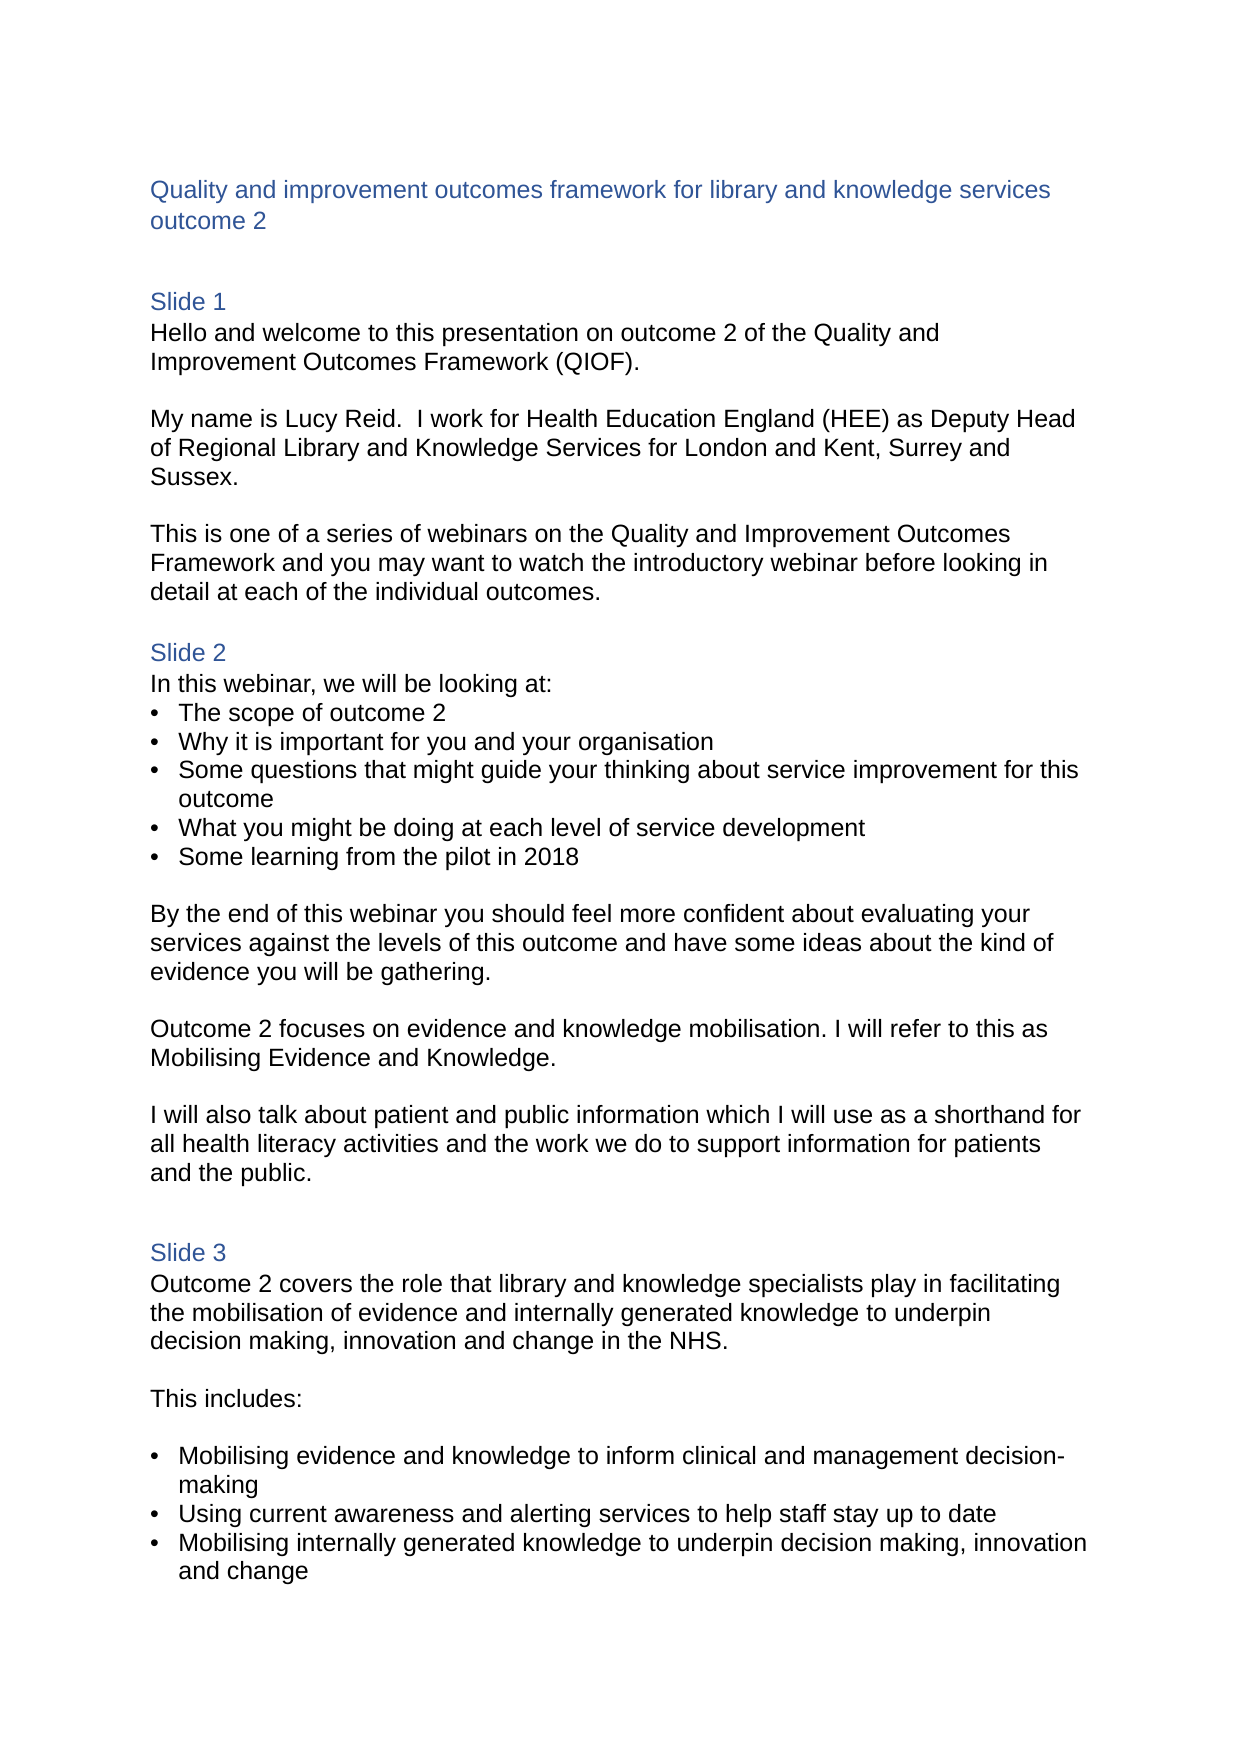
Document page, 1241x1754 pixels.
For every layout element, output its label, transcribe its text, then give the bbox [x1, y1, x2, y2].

list Some questions that might guide your thinking about service improvement for this outcome [150, 755, 1090, 813]
text By the end of this webinar you should feel more confident about evaluating your services against the levels of this outcome and have some ideas about the kind of evidence you will be gathering. [150, 899, 1090, 985]
list Why it is important for you and your organisation [150, 727, 1090, 755]
subtitle Slide 3 [150, 1238, 1090, 1267]
subtitle Slide 1 [150, 287, 1090, 316]
list Mobilising evidence and knowledge to inform clinical and management decision-making [150, 1441, 1090, 1499]
list Some learning from the pilot in 2018 [150, 842, 1090, 870]
text I will also talk about patient and public information which I will use as a shorthand for all health literacy activities and the work we do to support information for patients and the public. [150, 1100, 1090, 1187]
list Using current awareness and alerting services to help staff stay up to date [150, 1499, 1090, 1528]
subtitle Quality and improvement outcomes framework for library and knowledge services outcome 2 [150, 175, 1090, 234]
text Hello and welcome to this presentation on outcome 2 of the Quality and Improvement Outcomes Framework (QIOF). [150, 318, 1090, 375]
list The scope of outcome 2 [150, 698, 1090, 727]
text This includes: [150, 1384, 1090, 1413]
list Mobilising internally generated knowledge to underpin decision making, innovation and change [150, 1528, 1090, 1585]
text This is one of a series of webinars on the Quality and Improvement Outcomes Framework and you may want to watch the introductory webinar before looking in detail at each of the individual outcomes. [150, 519, 1090, 605]
list What you might be doing at each level of service development [150, 813, 1090, 842]
text Outcome 2 focuses on evidence and knowledge mobilisation. I will refer to this as Mobilising Evidence and Knowledge. [150, 1014, 1090, 1072]
text Outcome 2 covers the role that library and knowledge specialists play in facilitating the mobilisation of evidence and internally generated knowledge to underpin decision making, innovation and change in the NHS. [150, 1269, 1090, 1355]
text My name is Lucy Reid. I work for Health Education England (HEE) as Deputy Head of Regional Library and Knowledge Services for London and Kent, Surrey and Sussex. [150, 404, 1090, 490]
text In this webinar, we will be looking at: [150, 669, 1090, 698]
subtitle Slide 2 [150, 638, 1090, 667]
